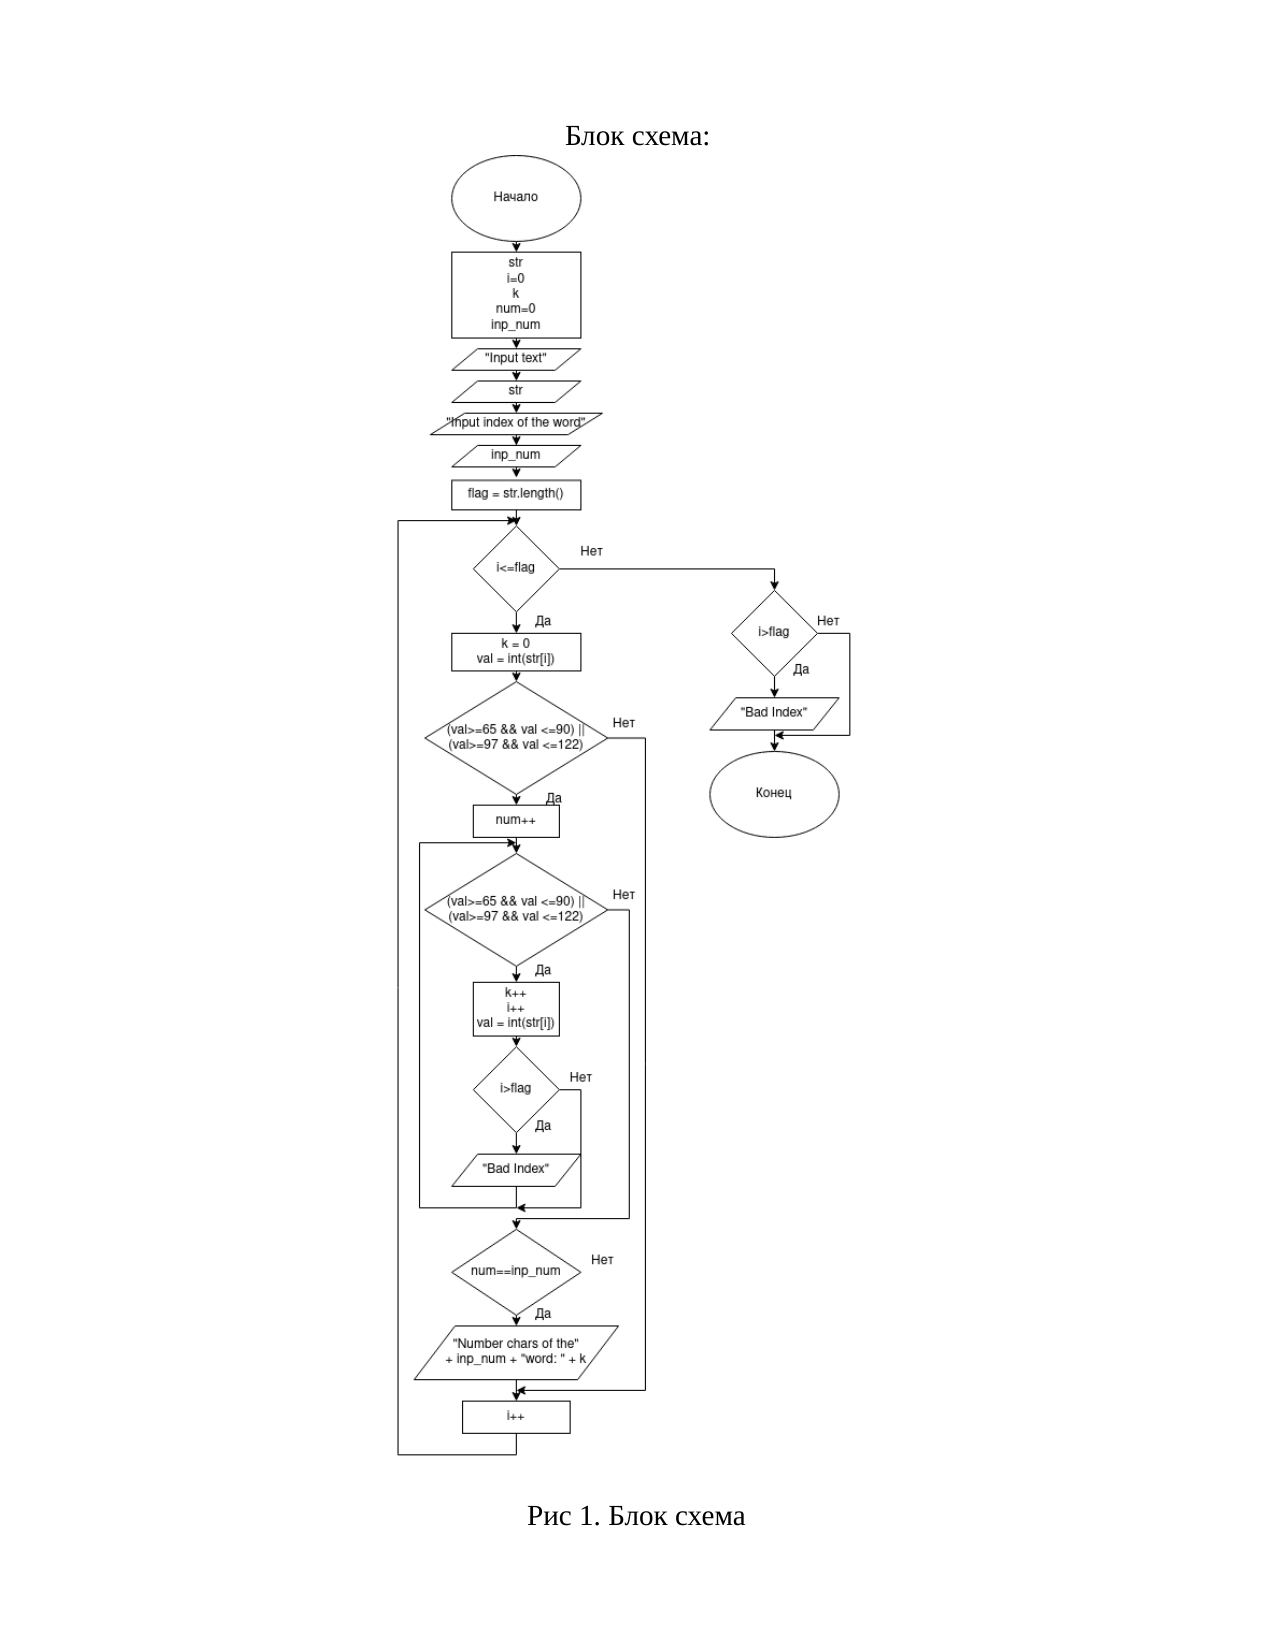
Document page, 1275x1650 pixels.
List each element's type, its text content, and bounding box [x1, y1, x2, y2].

text Блок схема: [118, 118, 1157, 152]
picture [390, 155, 859, 1464]
text Рис 1. Блок схема [118, 1498, 1157, 1531]
